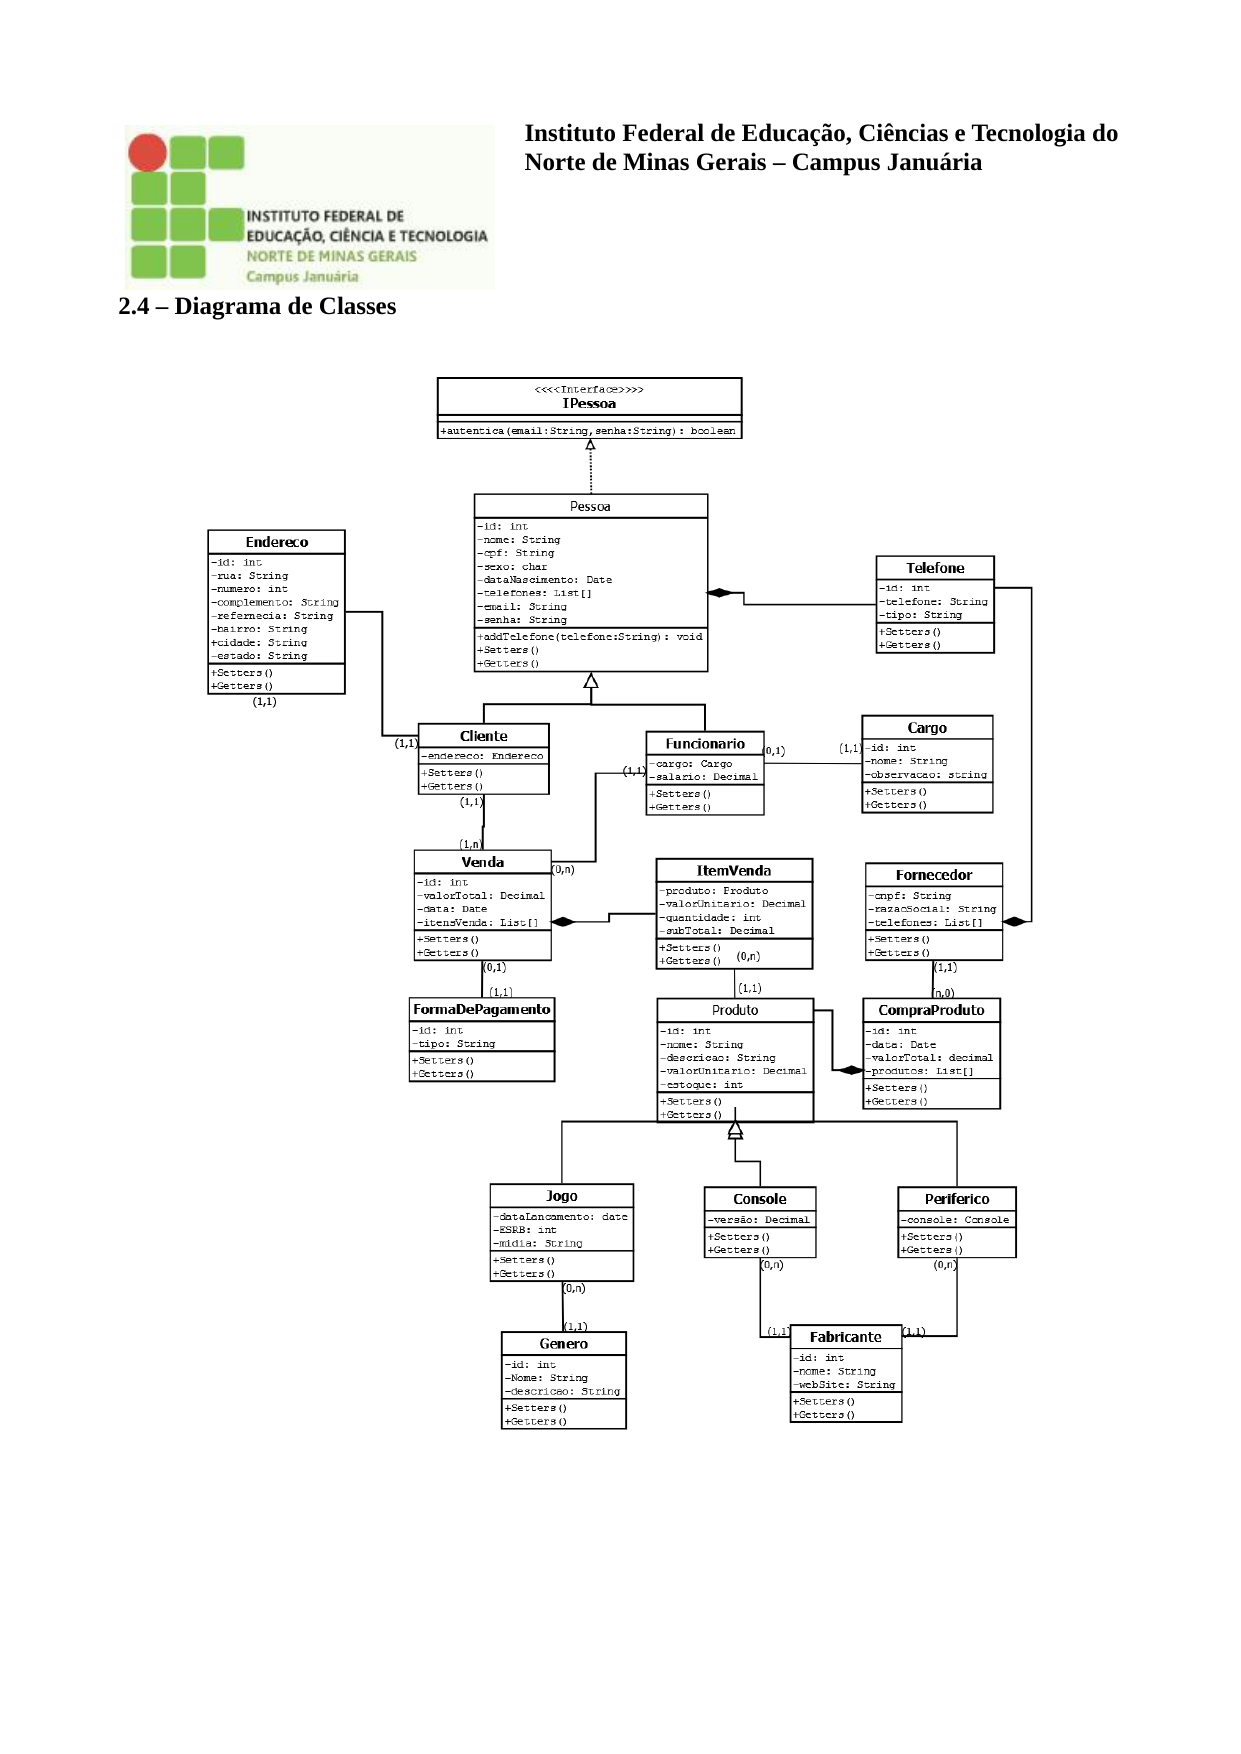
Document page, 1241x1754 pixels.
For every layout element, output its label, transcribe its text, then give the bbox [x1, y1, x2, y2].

picture [124, 125, 495, 290]
text 2.4 – Diagrama de Classes [118, 291, 1122, 320]
picture [207, 377, 1033, 1430]
